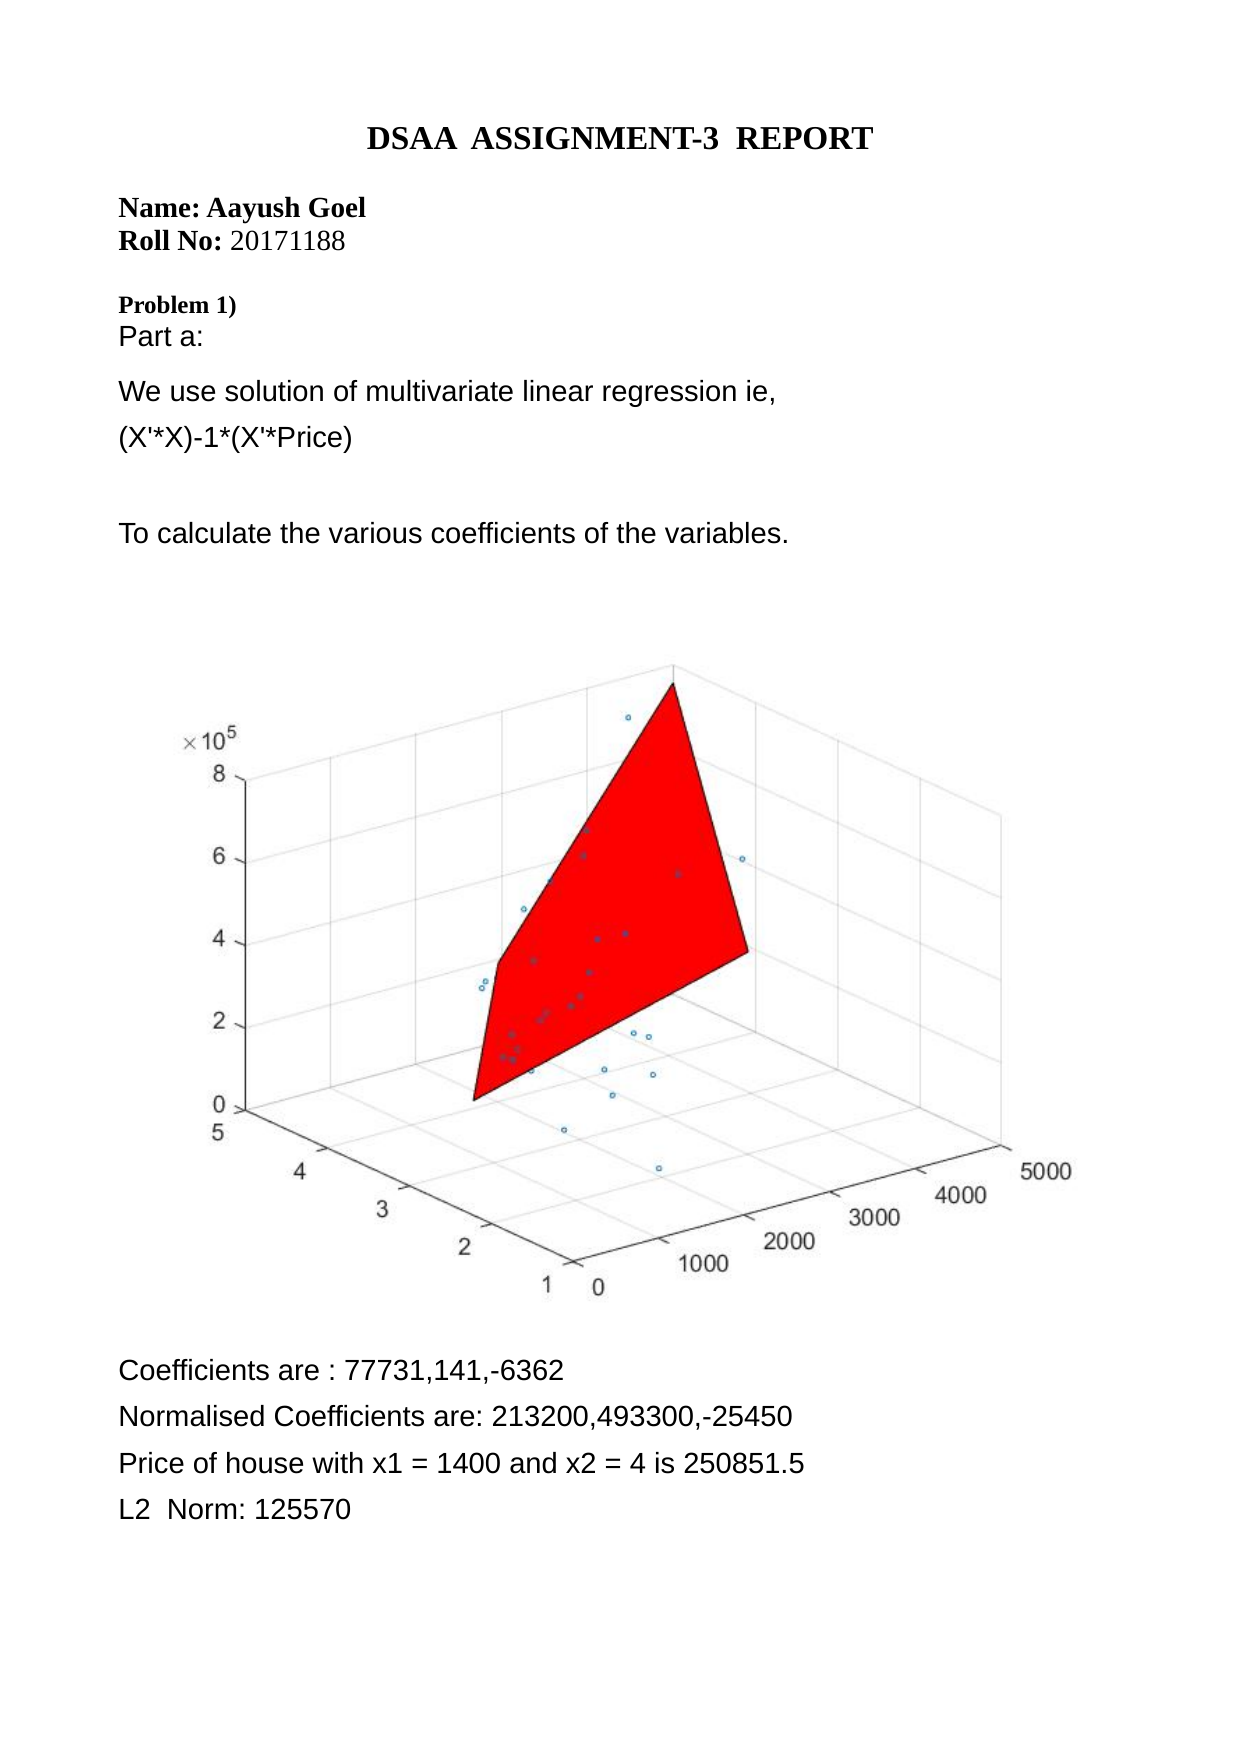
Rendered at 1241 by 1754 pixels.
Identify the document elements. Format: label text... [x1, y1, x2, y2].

text DSAA ASSIGNMENT-3 REPORT [118, 118, 1122, 156]
text L2 Norm: 125570 [118, 1492, 1122, 1565]
text (X'*X)-1*(X'*Price) [118, 420, 1122, 454]
text Coefficients are : 77731,141,-6362 [118, 1353, 1122, 1387]
text Name: Aayush Goel [118, 190, 1122, 223]
text Normalised Coefficients are: 213200,493300,-25450 [118, 1399, 1122, 1433]
text Roll No: 20171188 [118, 223, 1122, 257]
text Problem 1) [118, 291, 1122, 319]
text To calculate the various coefficients of the variables. [118, 516, 1122, 549]
text Part a: [118, 319, 1122, 353]
text We use solution of multivariate linear regression ie, [118, 374, 1122, 408]
text Price of house with x1 = 1400 and x2 = 4 is 250851.5 [118, 1446, 1122, 1479]
picture [118, 611, 1094, 1343]
